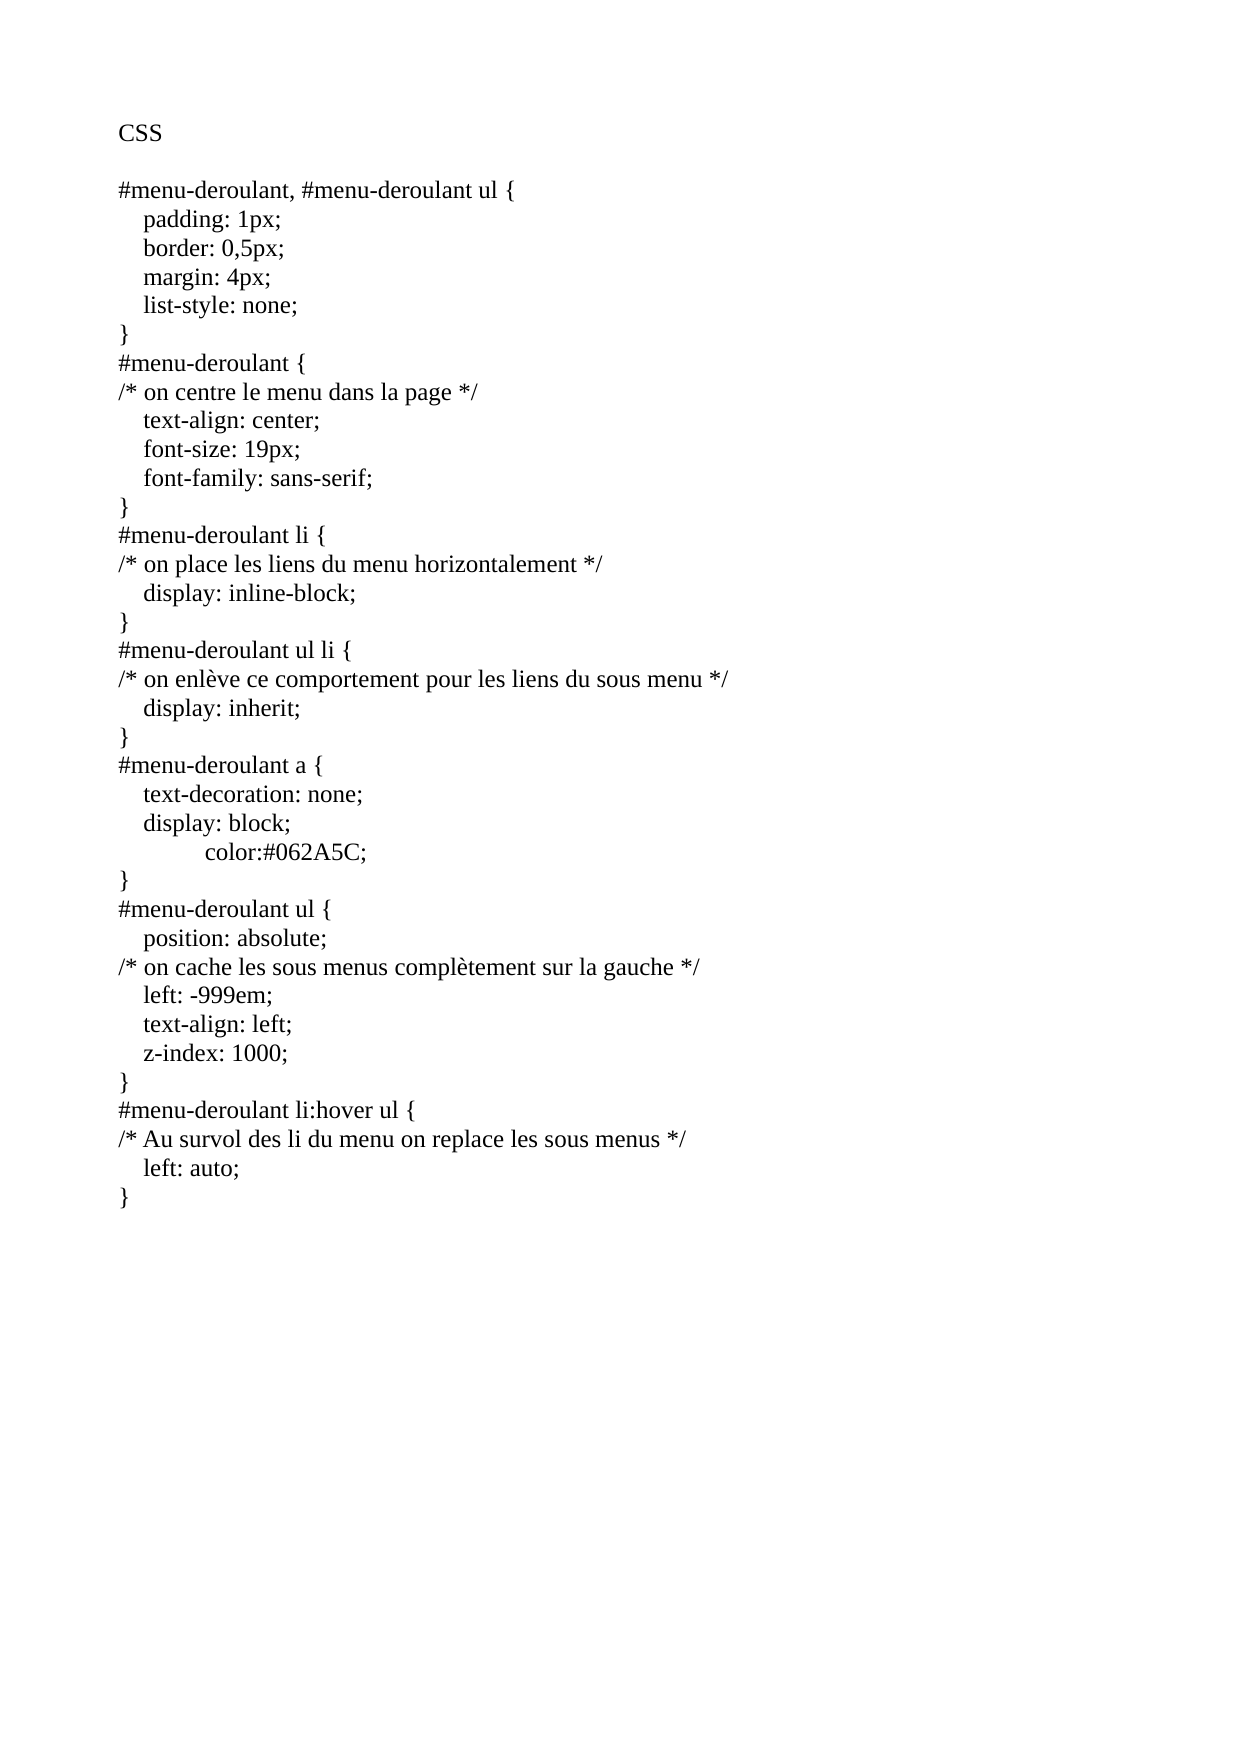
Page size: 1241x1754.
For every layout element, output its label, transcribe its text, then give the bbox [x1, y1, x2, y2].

text } [118, 1067, 1122, 1096]
text /* on place les liens du menu horizontalement */ [118, 549, 1122, 578]
text #menu-deroulant, #menu-deroulant ul { [118, 176, 1122, 204]
text display: block; [118, 808, 1122, 837]
text list-style: none; [118, 291, 1122, 319]
text } [118, 492, 1122, 521]
text /* Au survol des li du menu on replace les sous menus */ [118, 1124, 1122, 1153]
text /* on cache les sous menus complètement sur la gauche */ [118, 952, 1122, 981]
text /* on enlève ce comportement pour les liens du sous menu */ [118, 664, 1122, 693]
text text-align: left; [118, 1009, 1122, 1038]
text /* on centre le menu dans la page */ [118, 377, 1122, 406]
text text-decoration: none; [118, 779, 1122, 808]
text } [118, 866, 1122, 894]
text #menu-deroulant a { [118, 751, 1122, 779]
text CSS [118, 118, 1122, 147]
text font-family: sans-serif; [118, 463, 1122, 492]
text padding: 1px; [118, 204, 1122, 233]
text position: absolute; [118, 923, 1122, 952]
text } [118, 1182, 1122, 1211]
text #menu-deroulant { [118, 348, 1122, 377]
text #menu-deroulant ul { [118, 894, 1122, 923]
text display: inline-block; [118, 578, 1122, 607]
text #menu-deroulant ul li { [118, 636, 1122, 664]
text } [118, 722, 1122, 751]
text #menu-deroulant li:hover ul { [118, 1096, 1122, 1124]
text #menu-deroulant li { [118, 521, 1122, 549]
text display: inherit; [118, 693, 1122, 722]
text margin: 4px; [118, 262, 1122, 291]
text } [118, 607, 1122, 636]
text left: auto; [118, 1153, 1122, 1182]
text text-align: center; [118, 406, 1122, 434]
text left: -999em; [118, 981, 1122, 1009]
text border: 0,5px; [118, 233, 1122, 262]
text color:#062A5C; [118, 837, 1122, 866]
text } [118, 319, 1122, 348]
text z-index: 1000; [118, 1038, 1122, 1067]
text font-size: 19px; [118, 434, 1122, 463]
